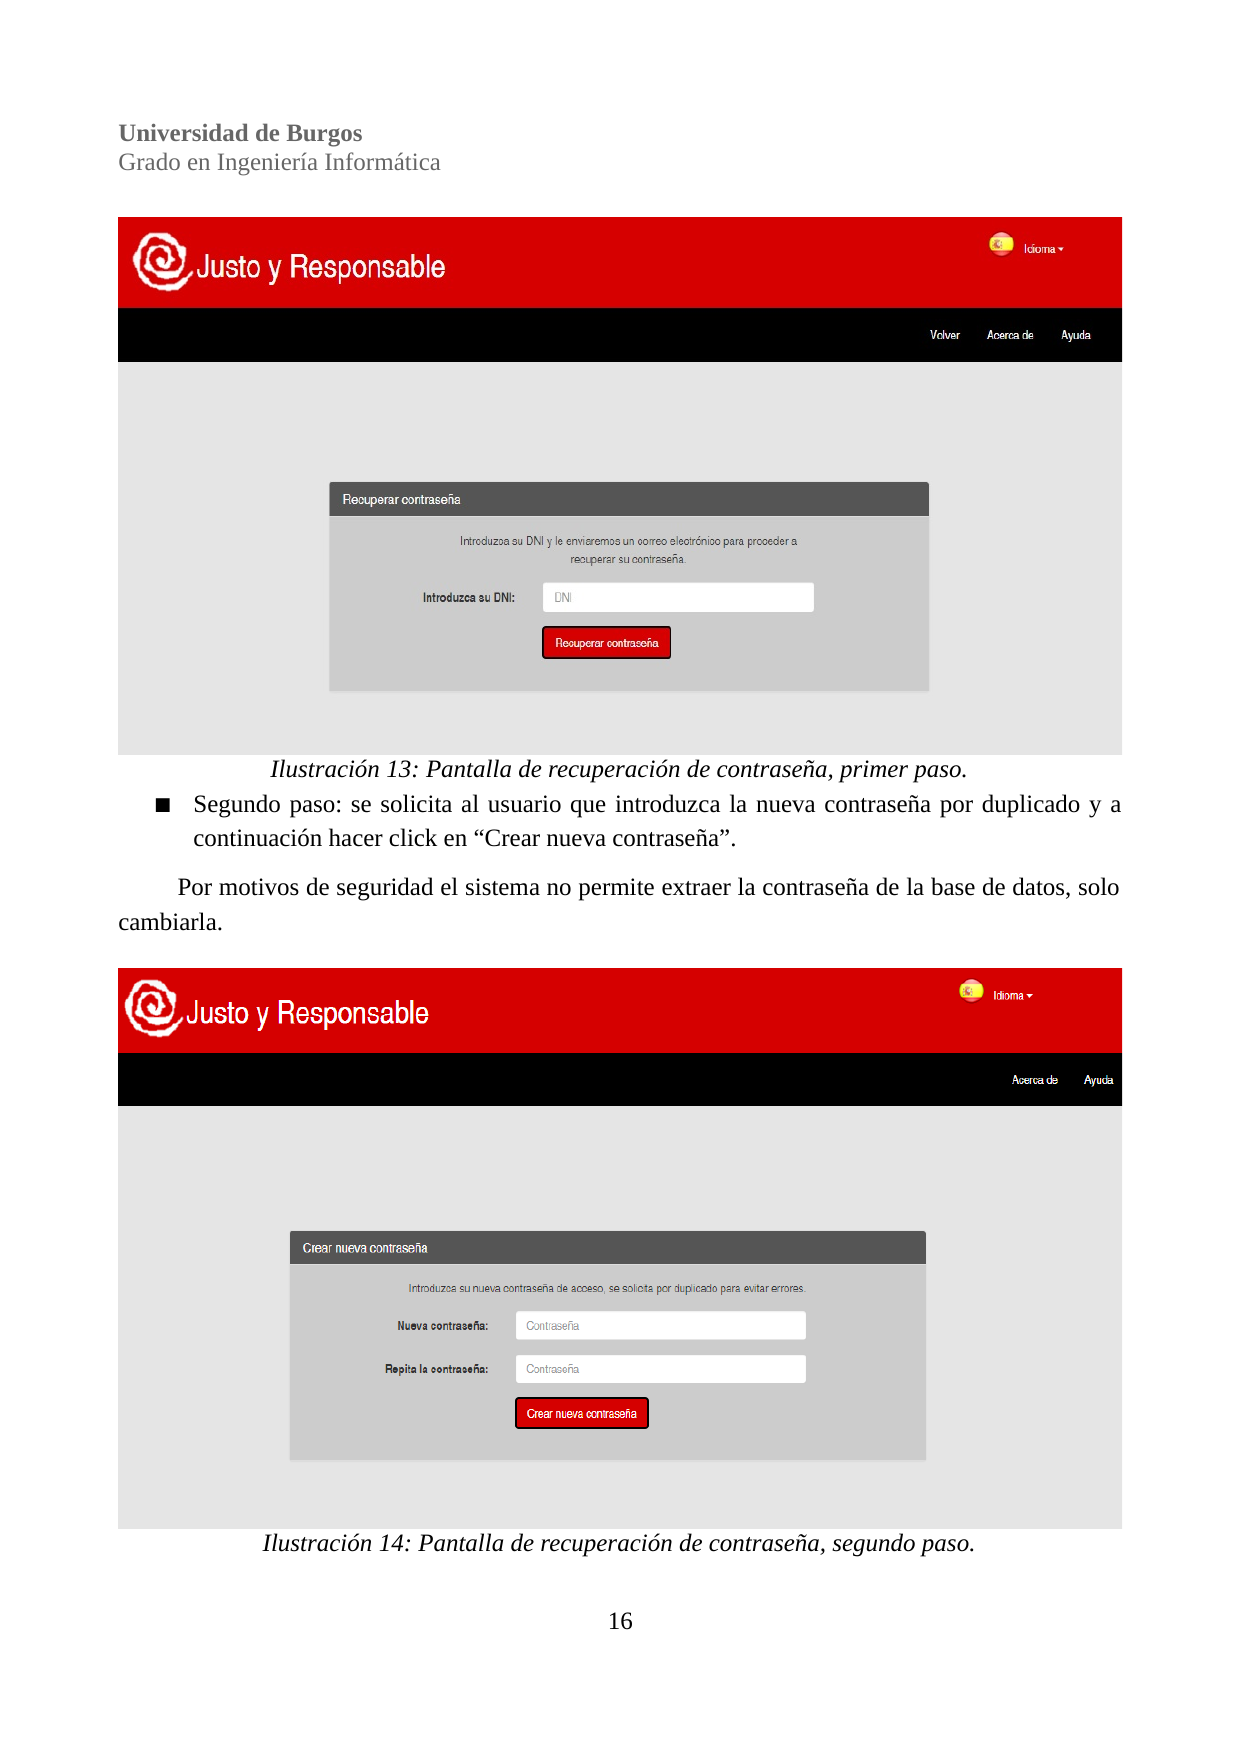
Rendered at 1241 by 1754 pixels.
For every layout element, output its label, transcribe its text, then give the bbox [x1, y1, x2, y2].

text Por motivos de seguridad el sistema no permite extraer la contraseña de la base de datos, solo cambiarla. [118, 872, 1122, 936]
picture [118, 217, 1123, 755]
text Ilustración 14: Pantalla de recuperación de contraseña, segundo paso. [118, 1529, 1122, 1557]
picture [118, 968, 1123, 1529]
list [118, 205, 1122, 217]
list Ilustración 13: Pantalla de recuperación de contraseña, primer paso. [118, 755, 1122, 783]
list Segundo paso: se solicita al usuario que introduzca la nueva contraseña por duplicado y a continuación hacer click en “Crear nueva contraseña”. [156, 783, 1122, 852]
